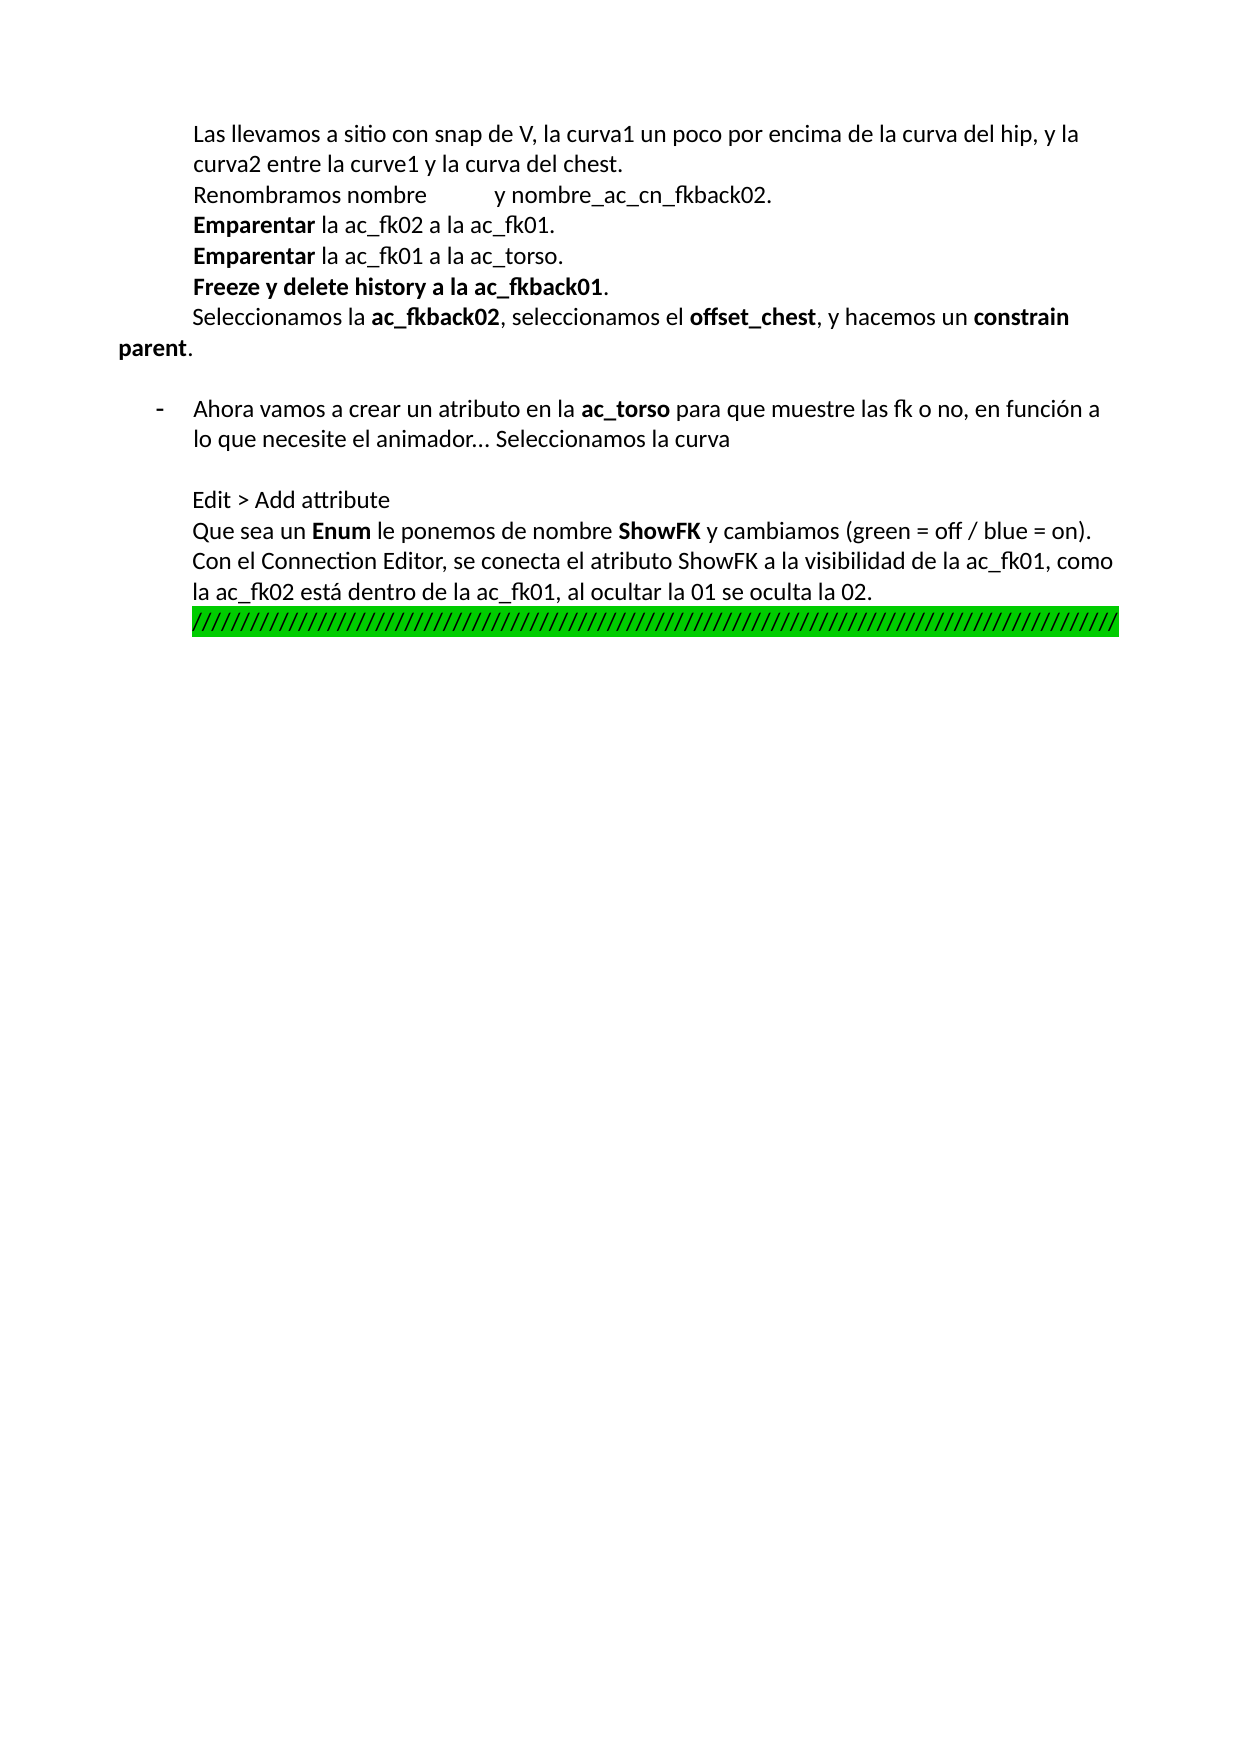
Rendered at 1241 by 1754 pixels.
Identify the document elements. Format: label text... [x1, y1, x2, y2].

text Emparentar la ac_fk01 a la ac_torso. [193, 240, 1122, 271]
text Edit > Add attribute [118, 484, 1122, 515]
text Emparentar la ac_fk02 a la ac_fk01. [193, 210, 1122, 240]
list Ahora vamos a crear un atributo en la ac_torso para que muestre las fk o no, en función a lo que necesite el animador... Seleccionamos la curva [156, 393, 1122, 454]
text Freeze y delete history a la ac_fkback01. [193, 271, 1122, 301]
text Que sea un Enum le ponemos de nombre ShowFK y cambiamos (green = off / blue = on). [118, 515, 1122, 545]
text //////////////////////////////////////////////////////////////////////////////////////////////// [118, 606, 1122, 637]
text Renombramos nombre y nombre_ac_cn_fkback02. [193, 179, 1122, 210]
text Las llevamos a sitio con snap de V, la curva1 un poco por encima de la curva del hip, y la curva2 entre la curve1 y la curva del chest. [193, 118, 1122, 179]
text Con el Connection Editor, se conecta el atributo ShowFK a la visibilidad de la ac_fk01, como [118, 545, 1122, 576]
text Seleccionamos la ac_fkback02, seleccionamos el offset_chest, y hacemos un constrain parent. [118, 301, 1122, 362]
text la ac_fk02 está dentro de la ac_fk01, al ocultar la 01 se oculta la 02. [118, 576, 1122, 606]
